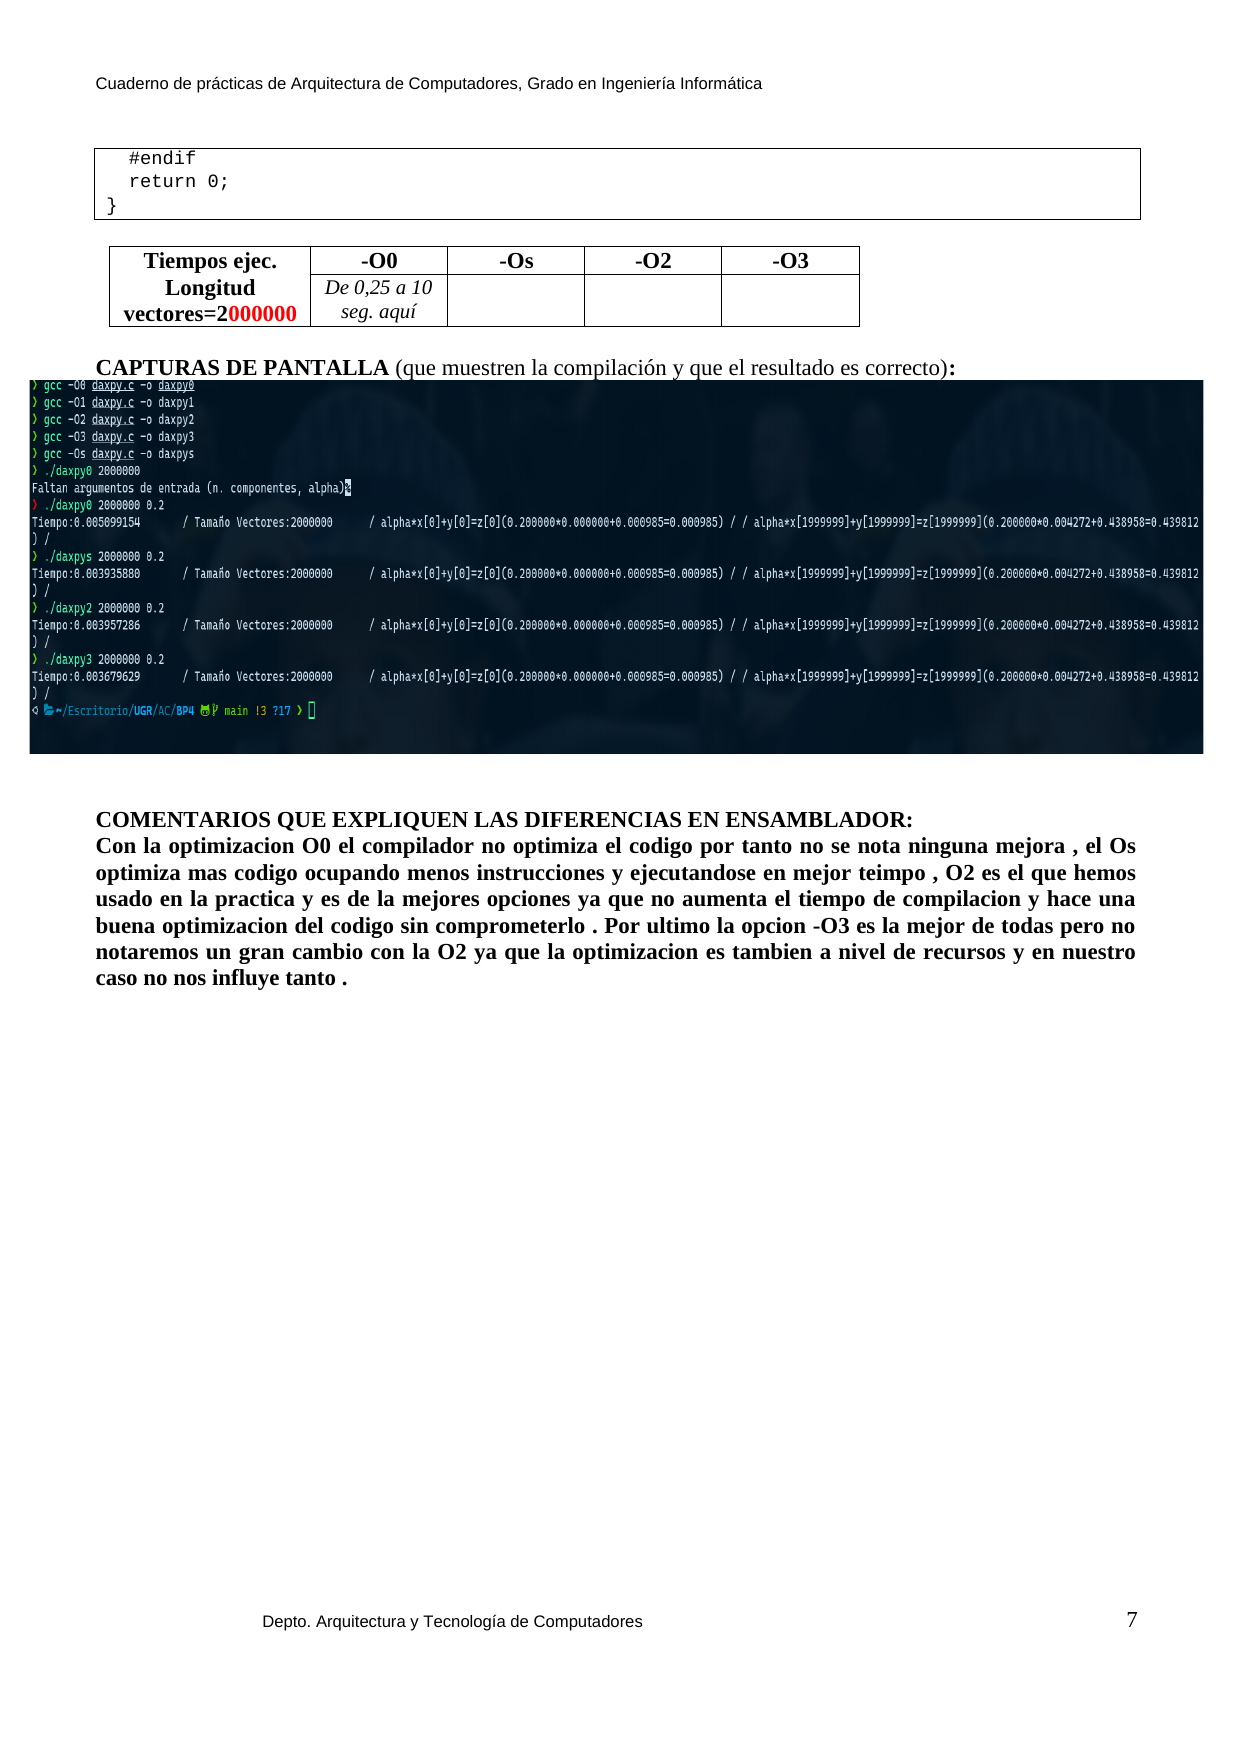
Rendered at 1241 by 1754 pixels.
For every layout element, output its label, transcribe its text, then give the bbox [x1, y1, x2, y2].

table_header -O3 [722, 247, 859, 273]
picture [29, 380, 1204, 754]
table_cell [448, 275, 584, 326]
text CAPTURAS DE PANTALLA (que muestren la compilación y que el resultado es correcto): [95, 354, 1137, 380]
table_cell [722, 275, 859, 326]
table_header -Os [448, 247, 584, 273]
table_cell [585, 275, 721, 326]
table_header -O0 [311, 247, 447, 273]
table_header #endif return 0; } [95, 149, 1140, 219]
table_cell De 0,25 a 10 seg. aquí [311, 275, 447, 326]
text Con la optimizacion O0 el compilador no optimiza el codigo por tanto no se nota ninguna mejora , el Os optimiza mas codigo ocupando menos instrucciones y ejecutandose en mejor teimpo , O2 es el que hemos usado en la practica y es de la mejores opciones ya que no aumenta el tiempo de compilacion y hace una buena optimizacion del codigo sin comprometerlo . Por ultimo la opcion -O3 es la mejor de todas pero no notaremos un gran cambio con la O2 ya que la optimizacion es tambien a nivel de recursos y en nuestro caso no nos influye tanto . [95, 833, 1137, 991]
table_header -O2 [585, 247, 721, 273]
text COMENTARIOS QUE EXPLIQUEN LAS DIFERENCIAS EN ENSAMBLADOR: [95, 806, 1137, 833]
table_header Tiempos ejec. Longitud vectores=2000000 [110, 247, 310, 326]
